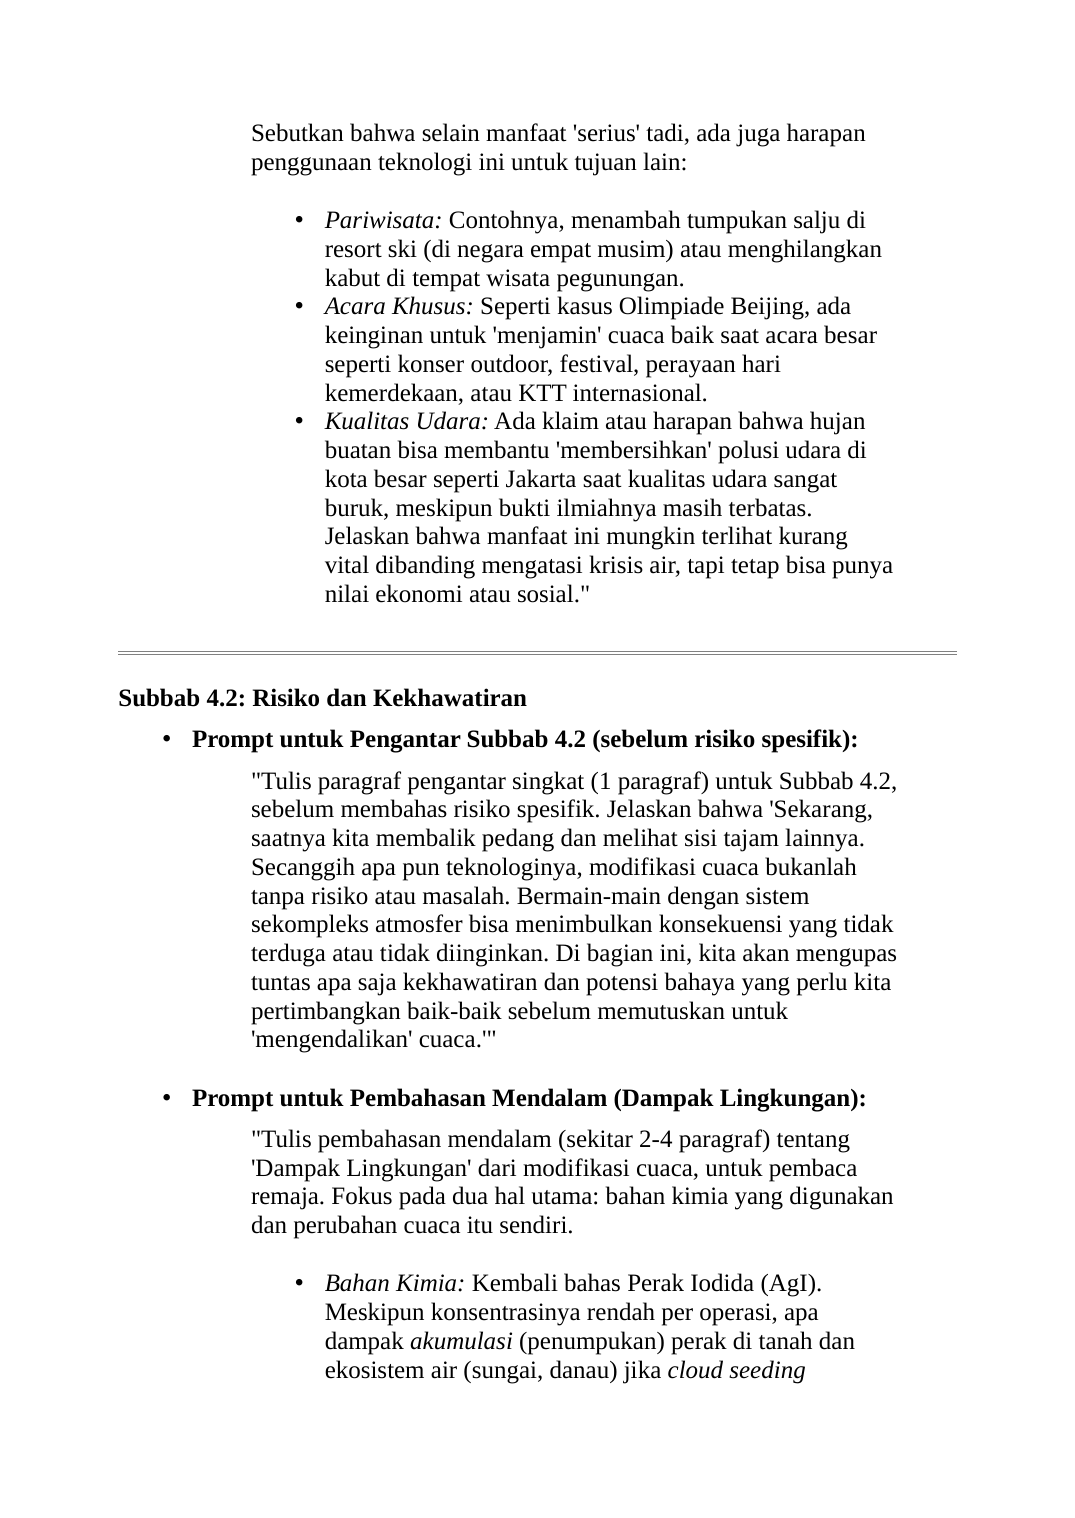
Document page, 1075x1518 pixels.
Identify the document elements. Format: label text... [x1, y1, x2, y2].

list Kualitas Udara: Ada klaim atau harapan bahwa hujan buatan bisa membantu 'membersihkan' polusi udara di kota besar seperti Jakarta saat kualitas udara sangat buruk, meskipun bukti ilmiahnya masih terbatas. Jelaskan bahwa manfaat ini mungkin terlihat kurang vital dibanding mengatasi krisis air, tapi tetap bisa punya nilai ekonomi atau sosial." [295, 406, 898, 608]
text Subbab 4.2: Risiko dan Kekhawatiran [118, 683, 957, 712]
list Sebutkan bahwa selain manfaat 'serius' tadi, ada juga harapan penggunaan teknologi ini untuk tujuan lain: [221, 118, 898, 176]
list Acara Khusus: Seperti kasus Olimpiade Beijing, ada keinginan untuk 'menjamin' cuaca baik saat acara besar seperti konser outdoor, festival, perayaan hari kemerdekaan, atau KTT internasional. [295, 291, 898, 406]
list "Tulis pembahasan mendalam (sekitar 2-4 paragraf) tentang 'Dampak Lingkungan' dari modifikasi cuaca, untuk pembaca remaja. Fokus pada dua hal utama: bahan kimia yang digunakan dan perubahan cuaca itu sendiri. [221, 1124, 898, 1239]
list Bahan Kimia: Kembali bahas Perak Iodida (AgI). Meskipun konsentrasinya rendah per operasi, apa dampak akumulasi (penumpukan) perak di tanah dan ekosistem air (sungai, danau) jika cloud seeding [295, 1268, 898, 1383]
list "Tulis paragraf pengantar singkat (1 paragraf) untuk Subbab 4.2, sebelum membahas risiko spesifik. Jelaskan bahwa 'Sekarang, saatnya kita membalik pedang dan melihat sisi tajam lainnya. Secanggih apa pun teknologinya, modifikasi cuaca bukanlah tanpa risiko atau masalah. Bermain-main dengan sistem sekompleks atmosfer bisa menimbulkan konsekuensi yang tidak terduga atau tidak diinginkan. Di bagian ini, kita akan mengupas tuntas apa saja kekhawatiran dan potensi bahaya yang perlu kita pertimbangkan baik-baik sebelum memutuskan untuk 'mengendalikan' cuaca.'" [221, 766, 898, 1053]
list Prompt untuk Pembahasan Mendalam (Dampak Lingkungan): [162, 1083, 957, 1111]
list Pariwisata: Contohnya, menambah tumpukan salju di resort ski (di negara empat musim) atau menghilangkan kabut di tempat wisata pegunungan. [295, 205, 898, 291]
list Prompt untuk Pengantar Subbab 4.2 (sebelum risiko spesifik): [162, 724, 957, 753]
